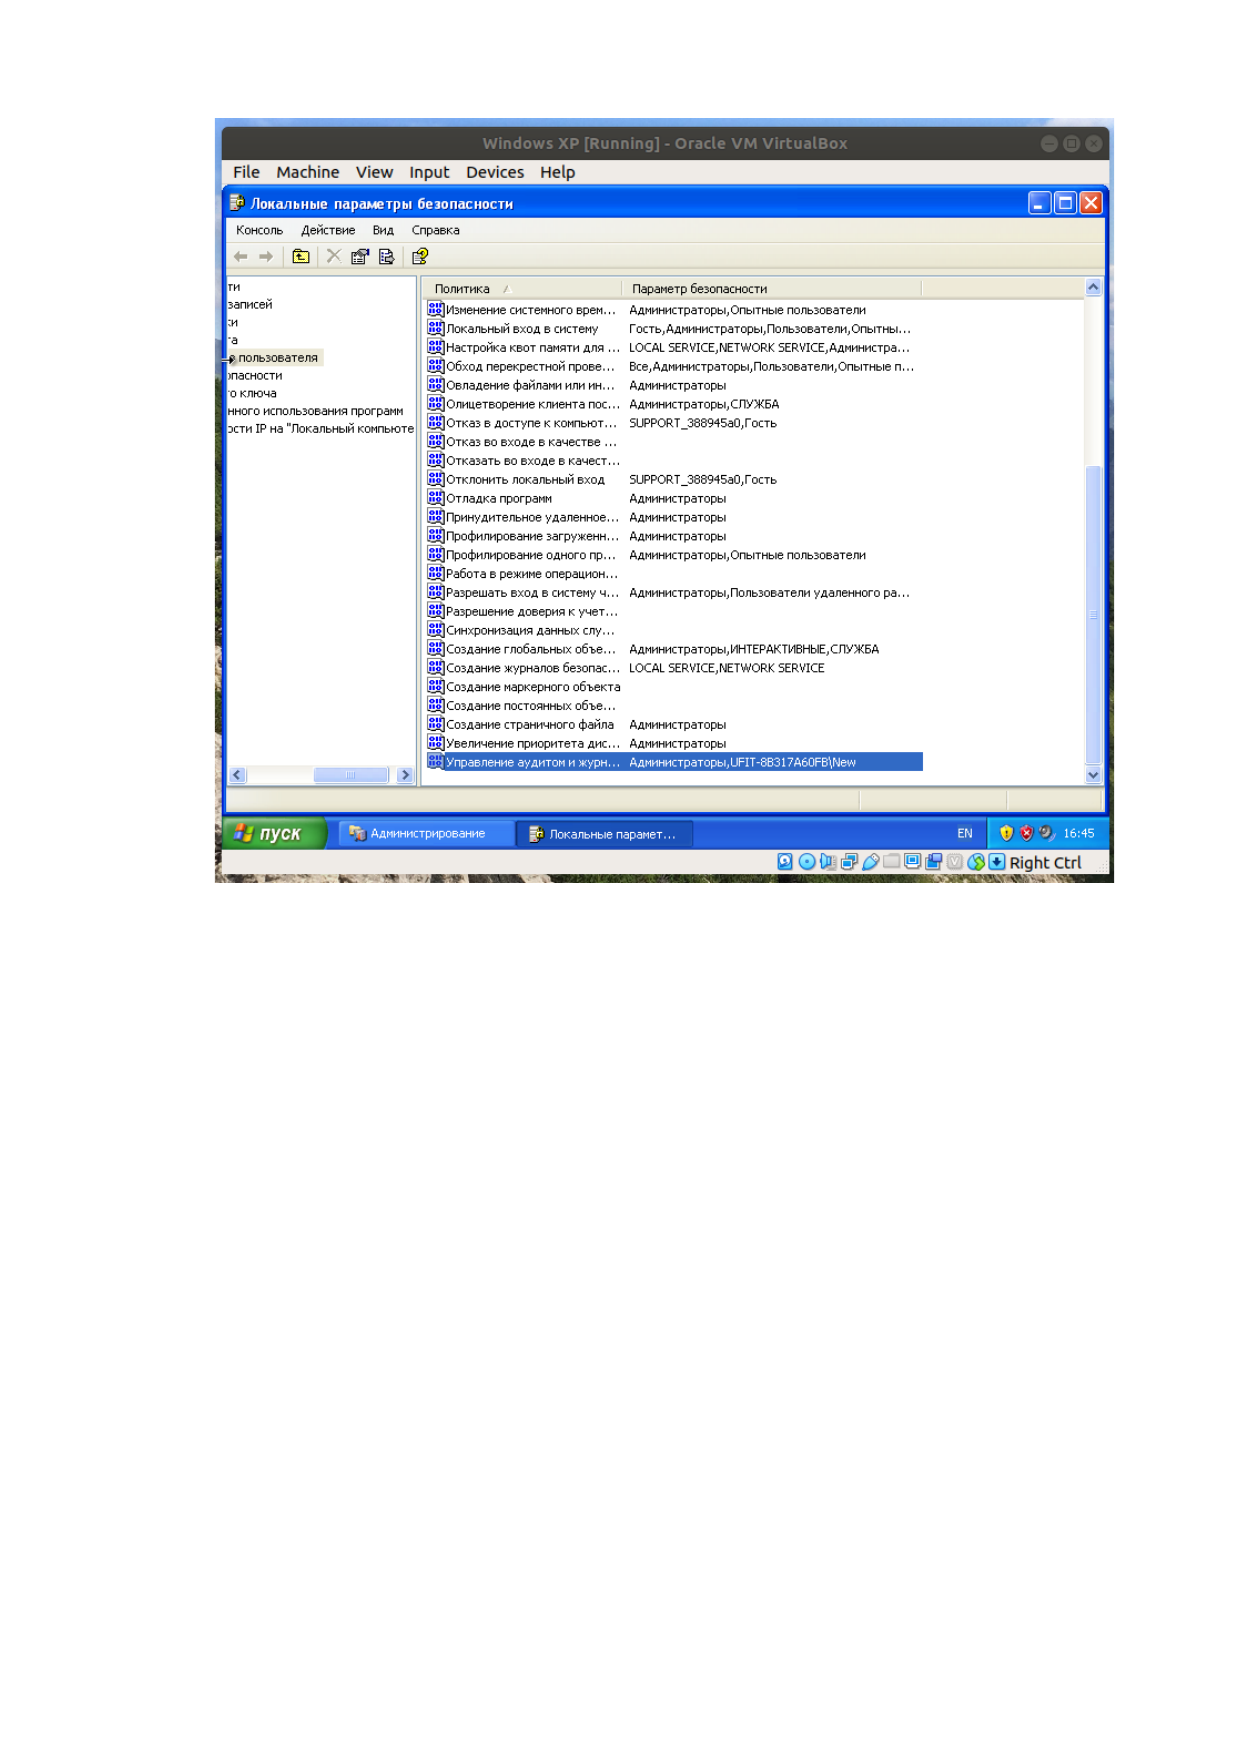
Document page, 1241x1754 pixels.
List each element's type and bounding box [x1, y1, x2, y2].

picture [214, 118, 1115, 883]
